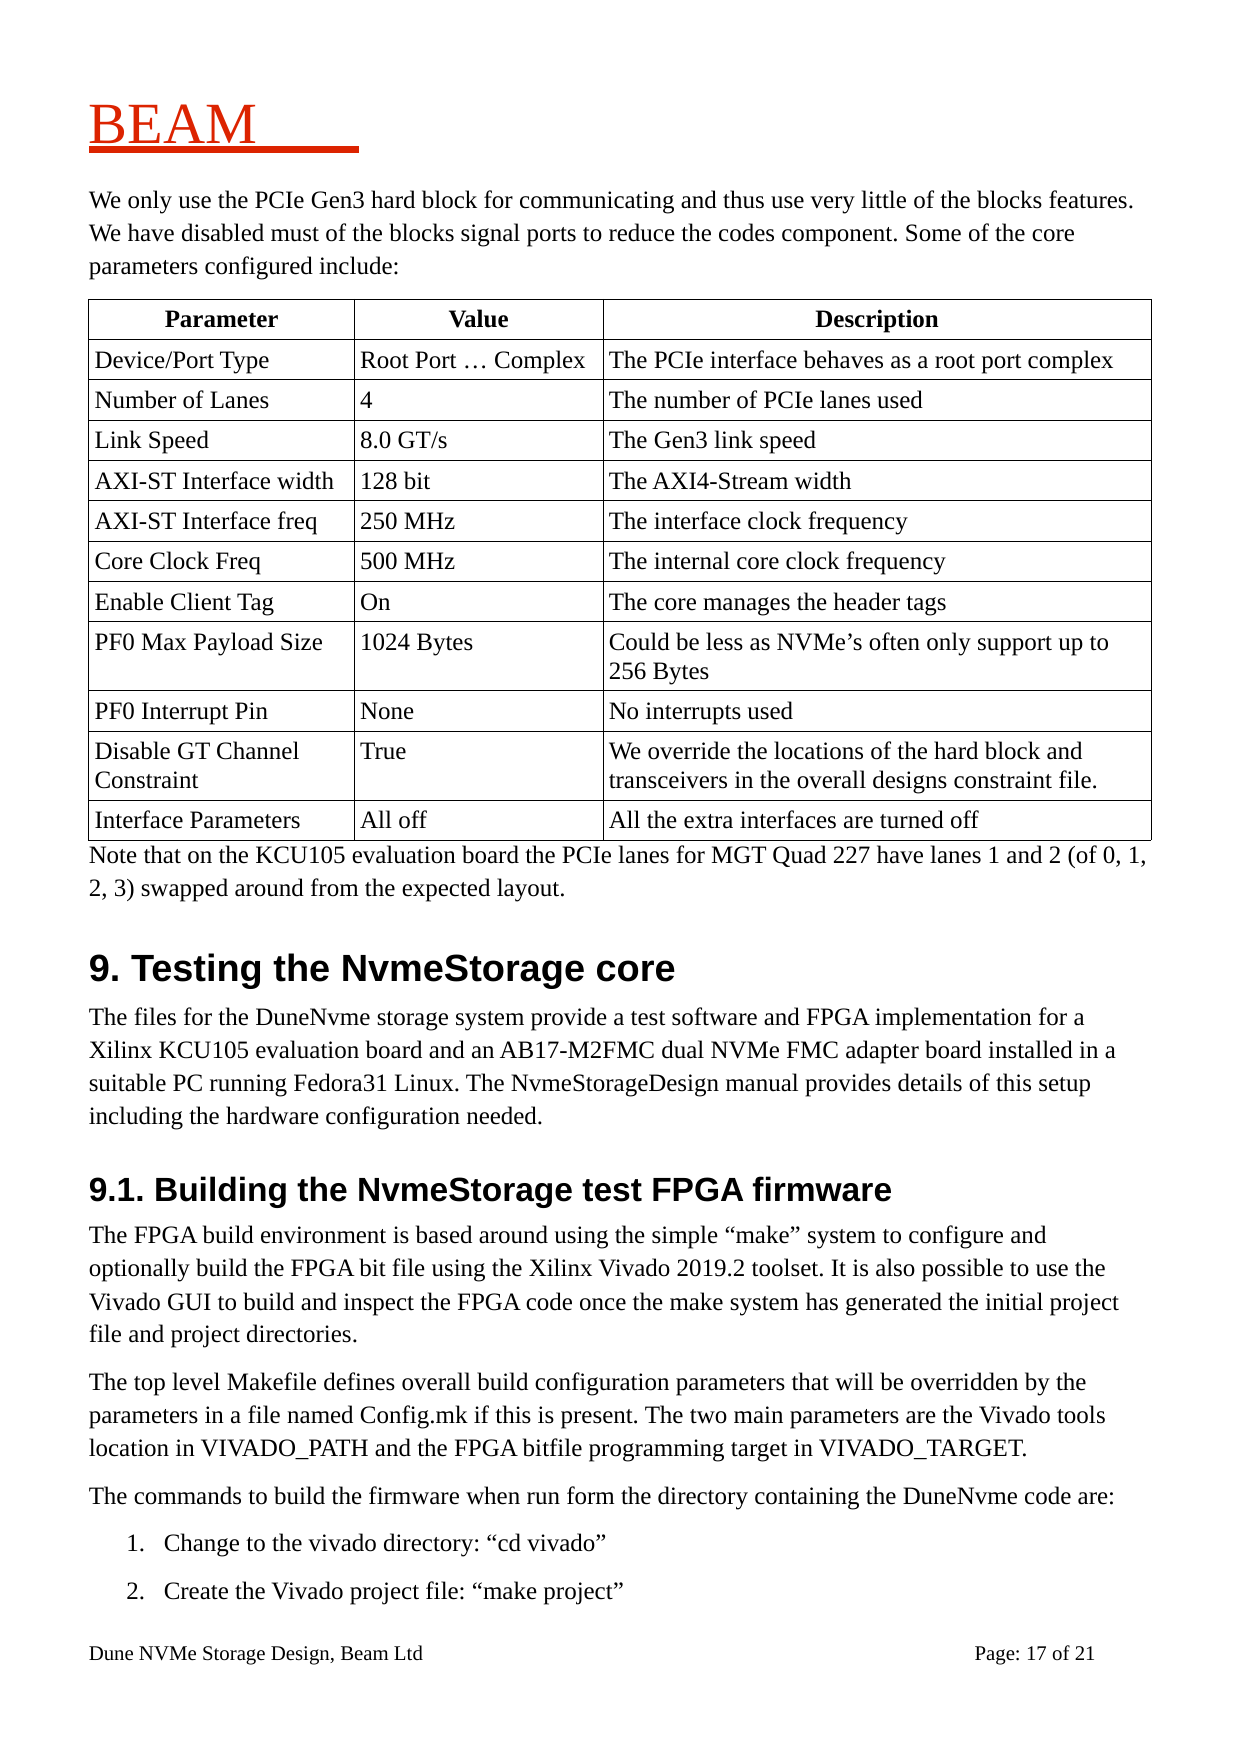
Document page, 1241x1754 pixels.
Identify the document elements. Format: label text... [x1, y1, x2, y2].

table_cell Could be less as NVMe’s often only support up to 256 Bytes [604, 622, 1151, 690]
text Note that on the KCU105 evaluation board the PCIe lanes for MGT Quad 227 have lanes 1 and 2 (of 0, 1, 2, 3) swapped around from the expected layout. [88, 840, 1152, 902]
table_header Parameter [89, 300, 354, 339]
table_cell On [355, 582, 603, 621]
table_cell Root Port … Complex [355, 340, 603, 379]
table_cell Number of Lanes [89, 380, 354, 420]
table_cell We override the locations of the hard block and transceivers in the overall designs constraint file. [604, 732, 1151, 800]
table_cell AXI-ST Interface freq [89, 501, 354, 541]
text The files for the DuneNvme storage system provide a test software and FPGA implementation for a Xilinx KCU105 evaluation board and an AB17-M2FMC dual NVMe FMC adapter board installed in a suitable PC running Fedora31 Linux. The NvmeStorageDesign manual provides details of this setup including the hardware configuration needed. [88, 1002, 1152, 1130]
table_cell Disable GT Channel Constraint [89, 732, 354, 800]
table_cell None [355, 691, 603, 731]
table_header Description [604, 300, 1151, 339]
table_cell 4 [355, 380, 603, 420]
table_cell The interface clock frequency [604, 501, 1151, 541]
table_cell The PCIe interface behaves as a root port complex [604, 340, 1151, 379]
text The FPGA build environment is based around using the simple “make” system to configure and optionally build the FPGA bit file using the Xilinx Vivado 2019.2 toolset. It is also possible to use the Vivado GUI to build and inspect the FPGA code once the make system has generated the initial project file and project directories. [88, 1221, 1152, 1348]
table_cell Enable Client Tag [89, 582, 354, 621]
text The commands to build the firmware when run form the directory containing the DuneNvme code are: [88, 1481, 1152, 1509]
table_cell PF0 Max Payload Size [89, 622, 354, 690]
table_cell True [355, 732, 603, 800]
table_cell The Gen3 link speed [604, 421, 1151, 460]
list Create the Vivado project file: “make project” [126, 1576, 1152, 1605]
table_cell All off [355, 801, 603, 840]
table_cell Link Speed [89, 421, 354, 460]
table_cell 250 MHz [355, 501, 603, 541]
text The top level Makefile defines overall build configuration parameters that will be overridden by the parameters in a file named Config.mk if this is present. The two main parameters are the Vivado tools location in VIVADO_PATH and the FPGA bitfile programming target in VIVADO_TARGET. [88, 1367, 1152, 1462]
table_cell Device/Port Type [89, 340, 354, 379]
table_cell 1024 Bytes [355, 622, 603, 690]
list Change to the vivado directory: “cd vivado” [126, 1528, 1152, 1557]
subtitle Testing the NvmeStorage core [88, 946, 1152, 989]
table_cell The number of PCIe lanes used [604, 380, 1151, 420]
table_cell The AXI4-Stream width [604, 461, 1151, 500]
text We only use the PCIe Gen3 hard block for communicating and thus use very little of the blocks features. We have disabled must of the blocks signal ports to reduce the codes component. Some of the core parameters configured include: [88, 185, 1152, 280]
table_cell The internal core clock frequency [604, 542, 1151, 581]
table_cell No interrupts used [604, 691, 1151, 731]
subtitle Building the NvmeStorage test FPGA firmware [88, 1169, 1152, 1208]
table_cell 500 MHz [355, 542, 603, 581]
table_cell The core manages the header tags [604, 582, 1151, 621]
table_cell 8.0 GT/s [355, 421, 603, 460]
table_cell 128 bit [355, 461, 603, 500]
table_cell Core Clock Freq [89, 542, 354, 581]
table_header Value [355, 300, 603, 339]
table_cell All the extra interfaces are turned off [604, 801, 1151, 840]
table_cell PF0 Interrupt Pin [89, 691, 354, 731]
table_cell Interface Parameters [89, 801, 354, 840]
table_cell AXI-ST Interface width [89, 461, 354, 500]
